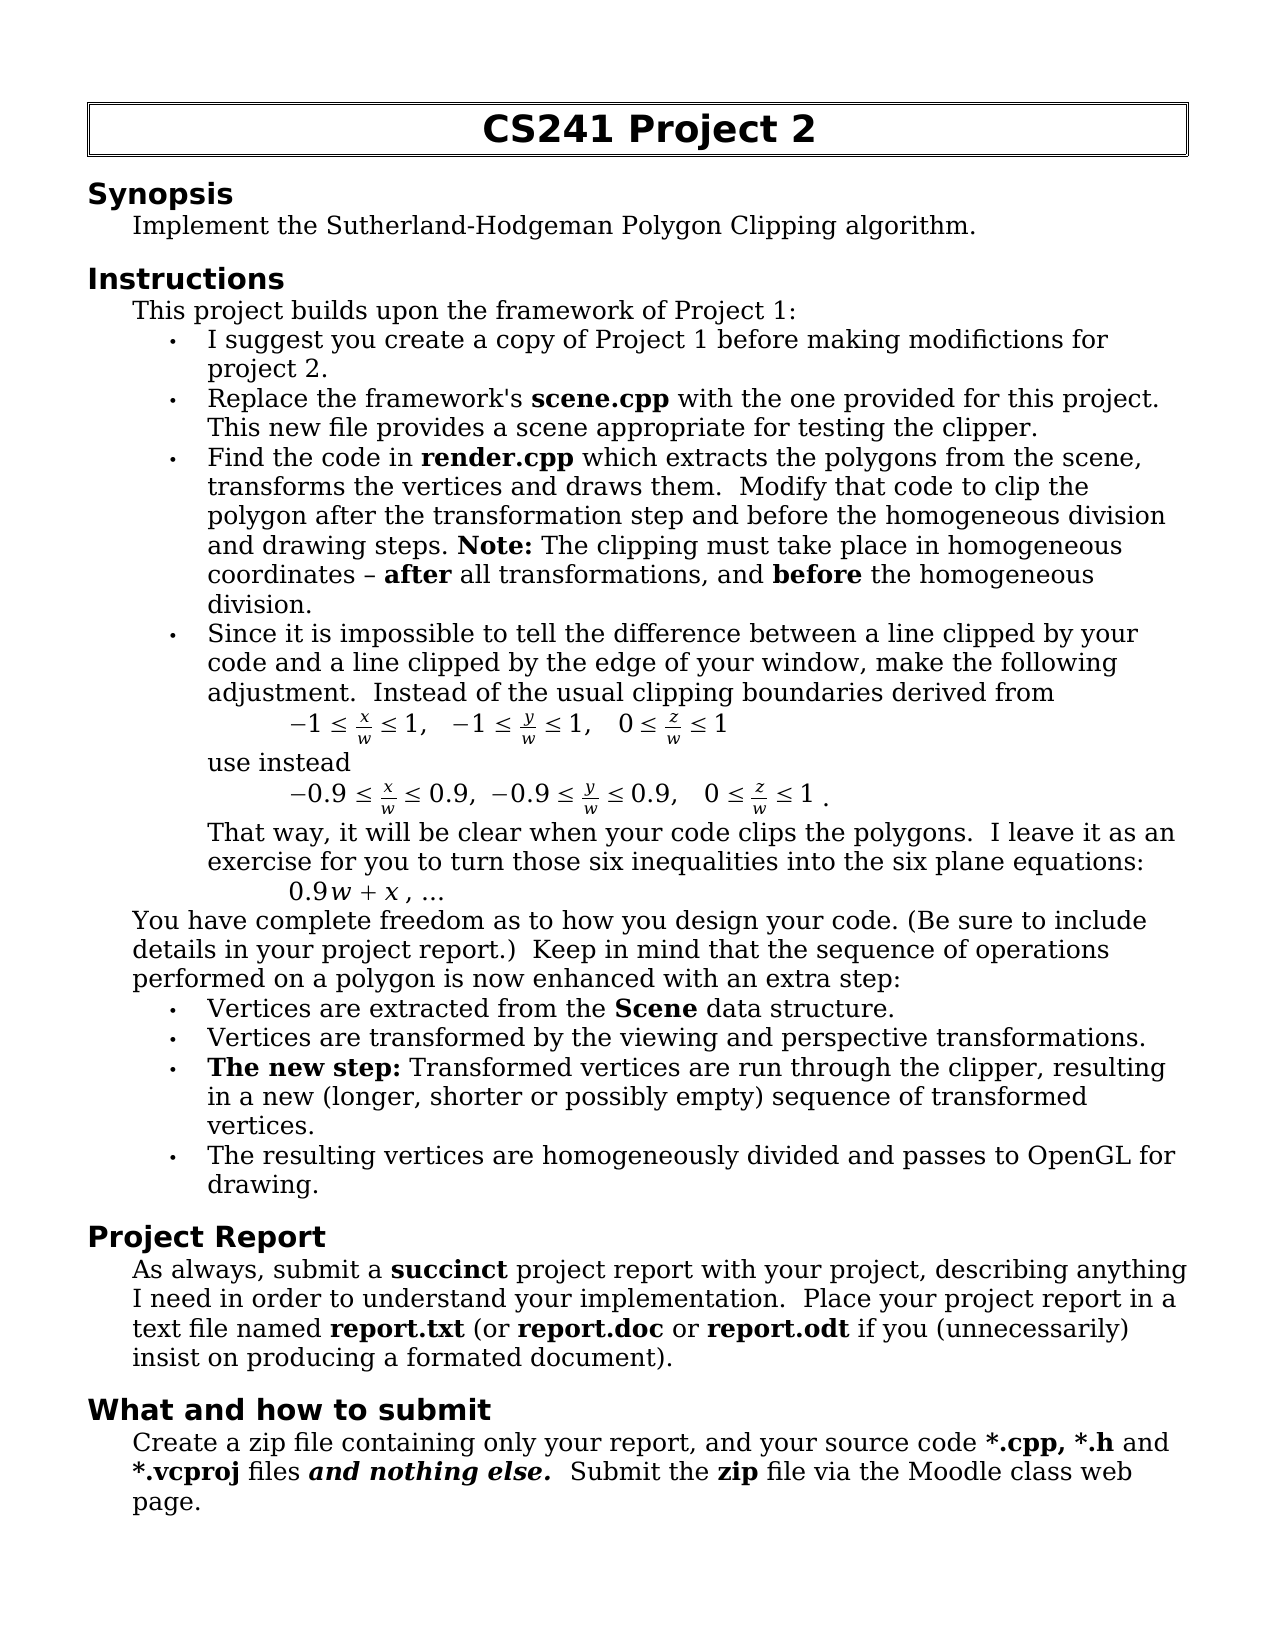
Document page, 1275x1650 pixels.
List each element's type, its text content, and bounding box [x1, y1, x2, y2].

list Vertices are extracted from the Scene data structure. [169, 994, 1188, 1023]
text This project builds upon the framework of Project 1: [132, 296, 1188, 325]
subtitle Instructions [87, 262, 1188, 296]
list Find the code in render.cpp which extracts the polygons from the scene, transforms the vertices and draws them. Modify that code to clip the polygon after the transformation step and before the homogeneous division and drawing steps. Note: The clipping must take place in homogeneous coordinates – after all transformations, and before the homogeneous division. [169, 443, 1188, 619]
list The resulting vertices are homogeneously divided and passes to OpenGL for drawing. [169, 1141, 1188, 1199]
list I suggest you create a copy of Project 1 before making modifictions for project 2. [169, 325, 1188, 384]
list The new step: Transformed vertices are run through the clipper, resulting in a new (longer, shorter or possibly empty) sequence of transformed vertices. [169, 1053, 1188, 1141]
subtitle Project Report [87, 1220, 1188, 1255]
subtitle Synopsis [87, 177, 1188, 211]
text Implement the Sutherland-Hodgeman Polygon Clipping algorithm. [132, 211, 1188, 241]
list Replace the framework's scene.cpp with the one provided for this project. This new file provides a scene appropriate for testing the clipper. [169, 384, 1188, 443]
list Vertices are transformed by the viewing and perspective transformations. [169, 1023, 1188, 1053]
text You have complete freedom as to how you design your code. (Be sure to include details in your project report.) Keep in mind that the sequence of operations performed on a polygon is now enhanced with an extra step: [132, 906, 1188, 994]
list Since it is impossible to tell the difference between a line clipped by your code and a line clipped by the edge of your window, make the following adjustment. Instead of the usual clipping boundaries derived from use instead . That way, it will be clear when your code clips the polygons. I leave it as an exercise for you to turn those six inequalities into the six plane equations: , ... [169, 619, 1188, 906]
text As always, submit a succinct project report with your project, describing anything I need in order to understand your implementation. Place your project report in a text file named report.txt (or report.doc or report.odt if you (unnecessarily) insist on producing a formated document). [132, 1255, 1188, 1372]
subtitle CS241 Project 2 [88, 103, 1188, 156]
subtitle What and how to submit [87, 1393, 1188, 1428]
text Create a zip file containing only your report, and your source code *.cpp, *.h and *.vcproj files and nothing else. Submit the zip file via the Moodle class web page. [132, 1428, 1188, 1516]
